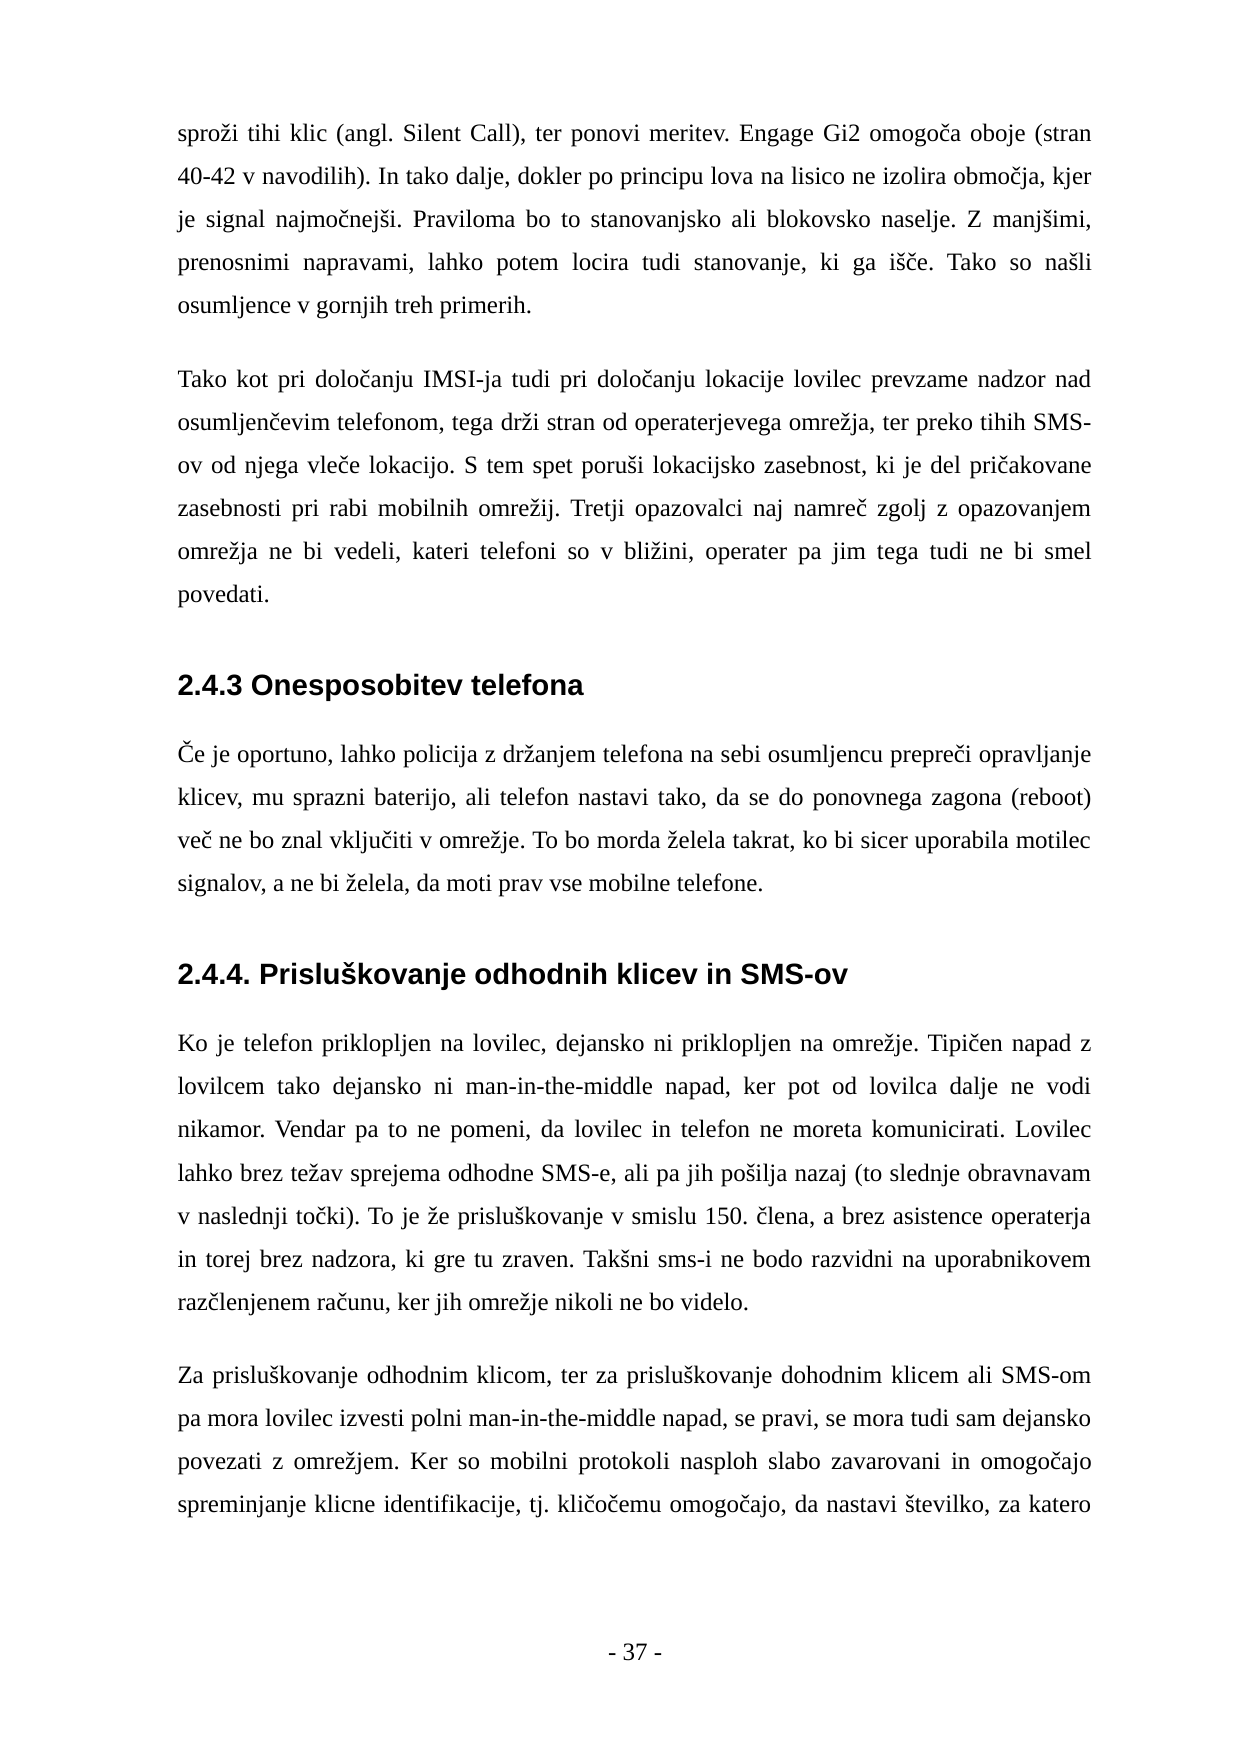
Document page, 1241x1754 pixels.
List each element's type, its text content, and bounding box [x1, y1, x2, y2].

text Ko je telefon priklopljen na lovilec, dejansko ni priklopljen na omrežje. Tipičen napad z lovilcem tako dejansko ni man-in-the-middle napad, ker pot od lovilca dalje ne vodi nikamor. Vendar pa to ne pomeni, da lovilec in telefon ne moreta komunicirati. Lovilec lahko brez težav sprejema odhodne SMS-e, ali pa jih pošilja nazaj (to slednje obravnavam v naslednji točki). To je že prisluškovanje v smislu 150. člena, a brez asistence operaterja in torej brez nadzora, ki gre tu zraven. Takšni sms-i ne bodo razvidni na uporabnikovem razčlenjenem računu, ker jih omrežje nikoli ne bo videlo. [177, 1028, 1093, 1316]
text Tako kot pri določanju IMSI-ja tudi pri določanju lokacije lovilec prevzame nadzor nad osumljenčevim telefonom, tega drži stran od operaterjevega omrežja, ter preko tihih SMS-ov od njega vleče lokacijo. S tem spet poruši lokacijsko zasebnost, ki je del pričakovane zasebnosti pri rabi mobilnih omrežij. Tretji opazovalci naj namreč zgolj z opazovanjem omrežja ne bi vedeli, kateri telefoni so v bližini, operater pa jim tega tudi ne bi smel povedati. [177, 364, 1093, 608]
text sproži tihi klic (angl. Silent Call), ter ponovi meritev. Engage Gi2 omogoča oboje (stran 40-42 v navodilih). In tako dalje, dokler po principu lova na lisico ne izolira območja, kjer je signal najmočnejši. Praviloma bo to stanovanjsko ali blokovsko naselje. Z manjšimi, prenosnimi napravami, lahko potem locira tudi stanovanje, ki ga išče. Tako so našli osumljence v gornjih treh primerih. [177, 118, 1093, 319]
text Za prisluškovanje odhodnim klicom, ter za prisluškovanje dohodnim klicem ali SMS-om pa mora lovilec izvesti polni man-in-the-middle napad, se pravi, se mora tudi sam dejansko povezati z omrežjem. Ker so mobilni protokoli nasploh slabo zavarovani in omogočajo spreminjanje klicne identifikacije, tj. kličočemu omogočajo, da nastavi številko, za katero [177, 1360, 1093, 1518]
subtitle 2.4.4. Prisluškovanje odhodnih klicev in SMS-ov [177, 957, 1093, 990]
text Če je oportuno, lahko policija z držanjem telefona na sebi osumljencu prepreči opravljanje klicev, mu sprazni baterijo, ali telefon nastavi tako, da se do ponovnega zagona (reboot) več ne bo znal vključiti v omrežje. To bo morda želela takrat, ko bi sicer uporabila motilec signalov, a ne bi želela, da moti prav vse mobilne telefone. [177, 739, 1093, 897]
subtitle 2.4.3 Onesposobitev telefona [177, 667, 1093, 701]
